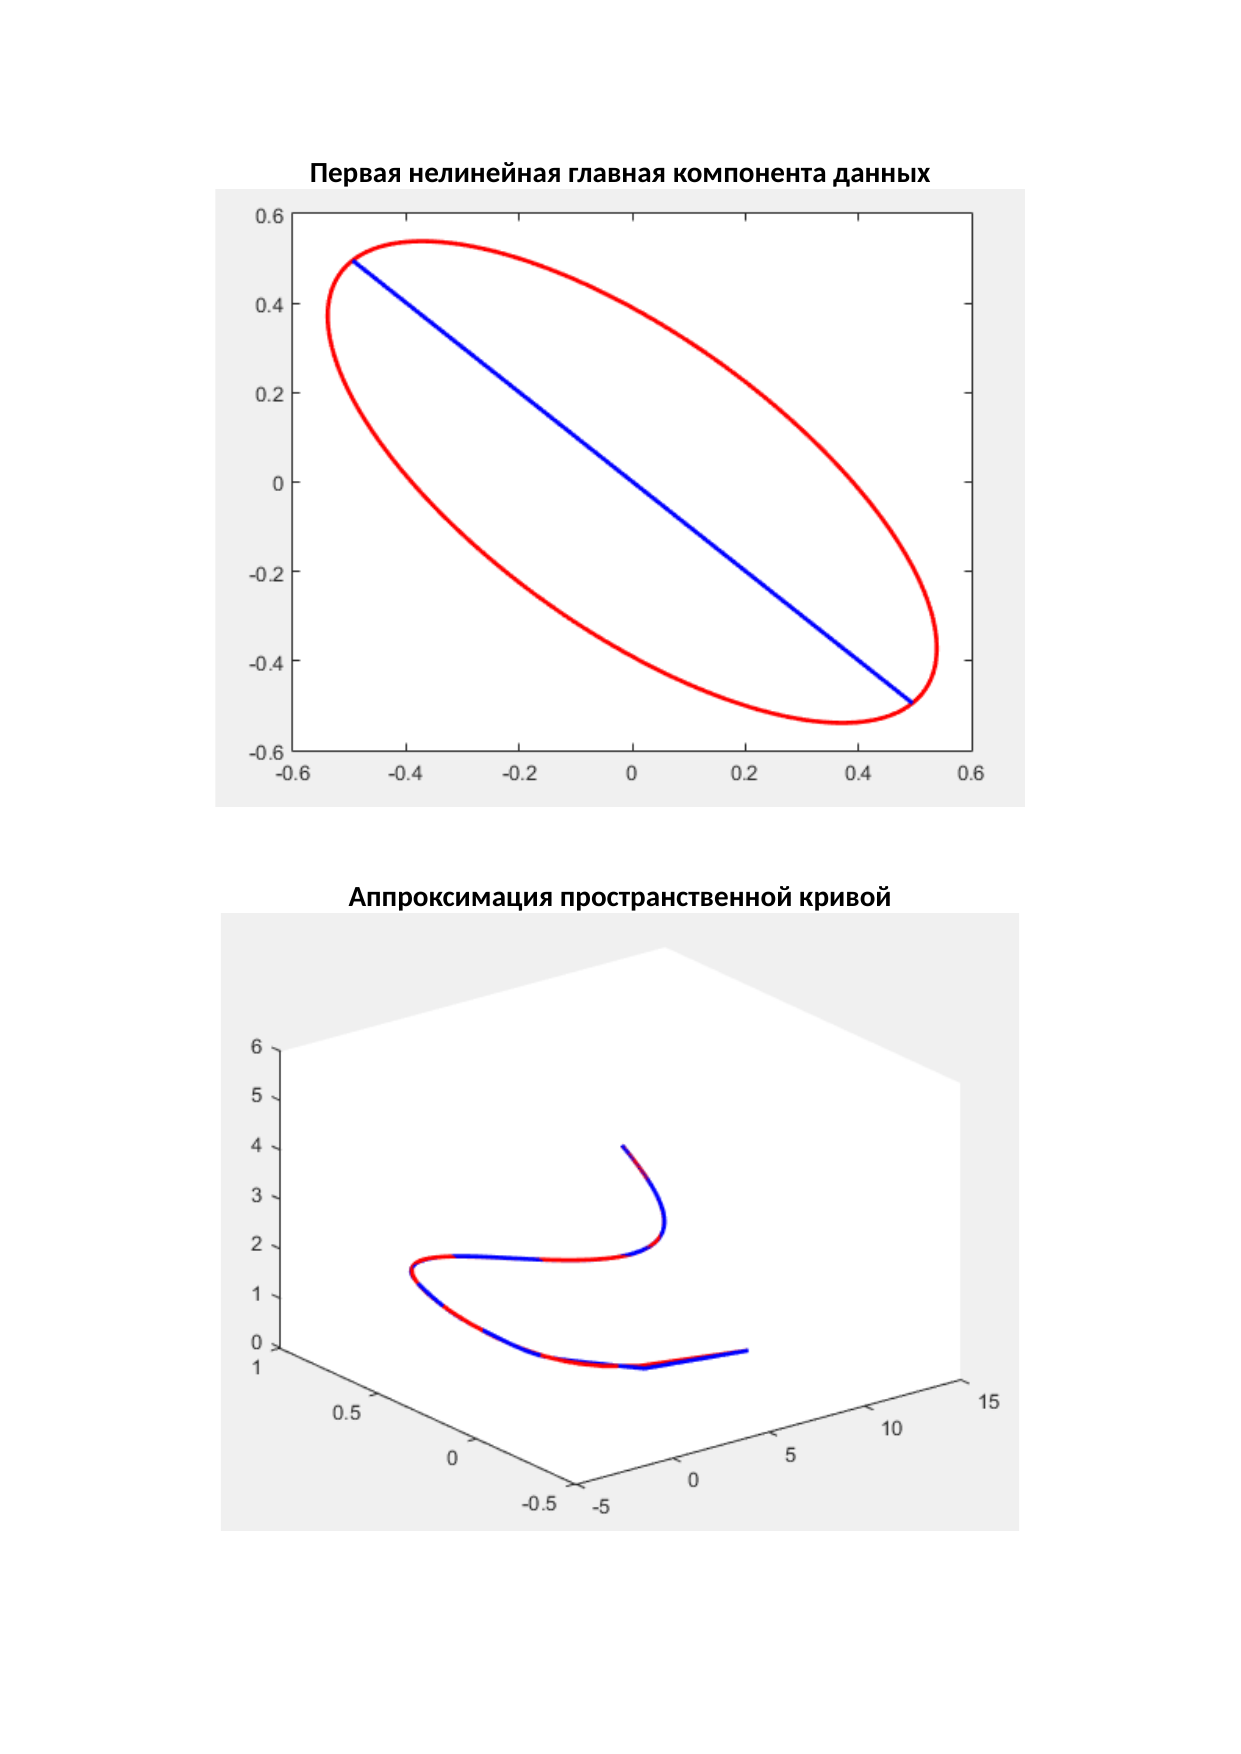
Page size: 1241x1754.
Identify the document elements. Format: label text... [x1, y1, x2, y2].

text Аппроксимация пространственной кривой [118, 878, 1122, 913]
text Первая нелинейная главная компонента данных [118, 154, 1122, 189]
picture [215, 189, 1025, 807]
picture [220, 913, 1020, 1531]
